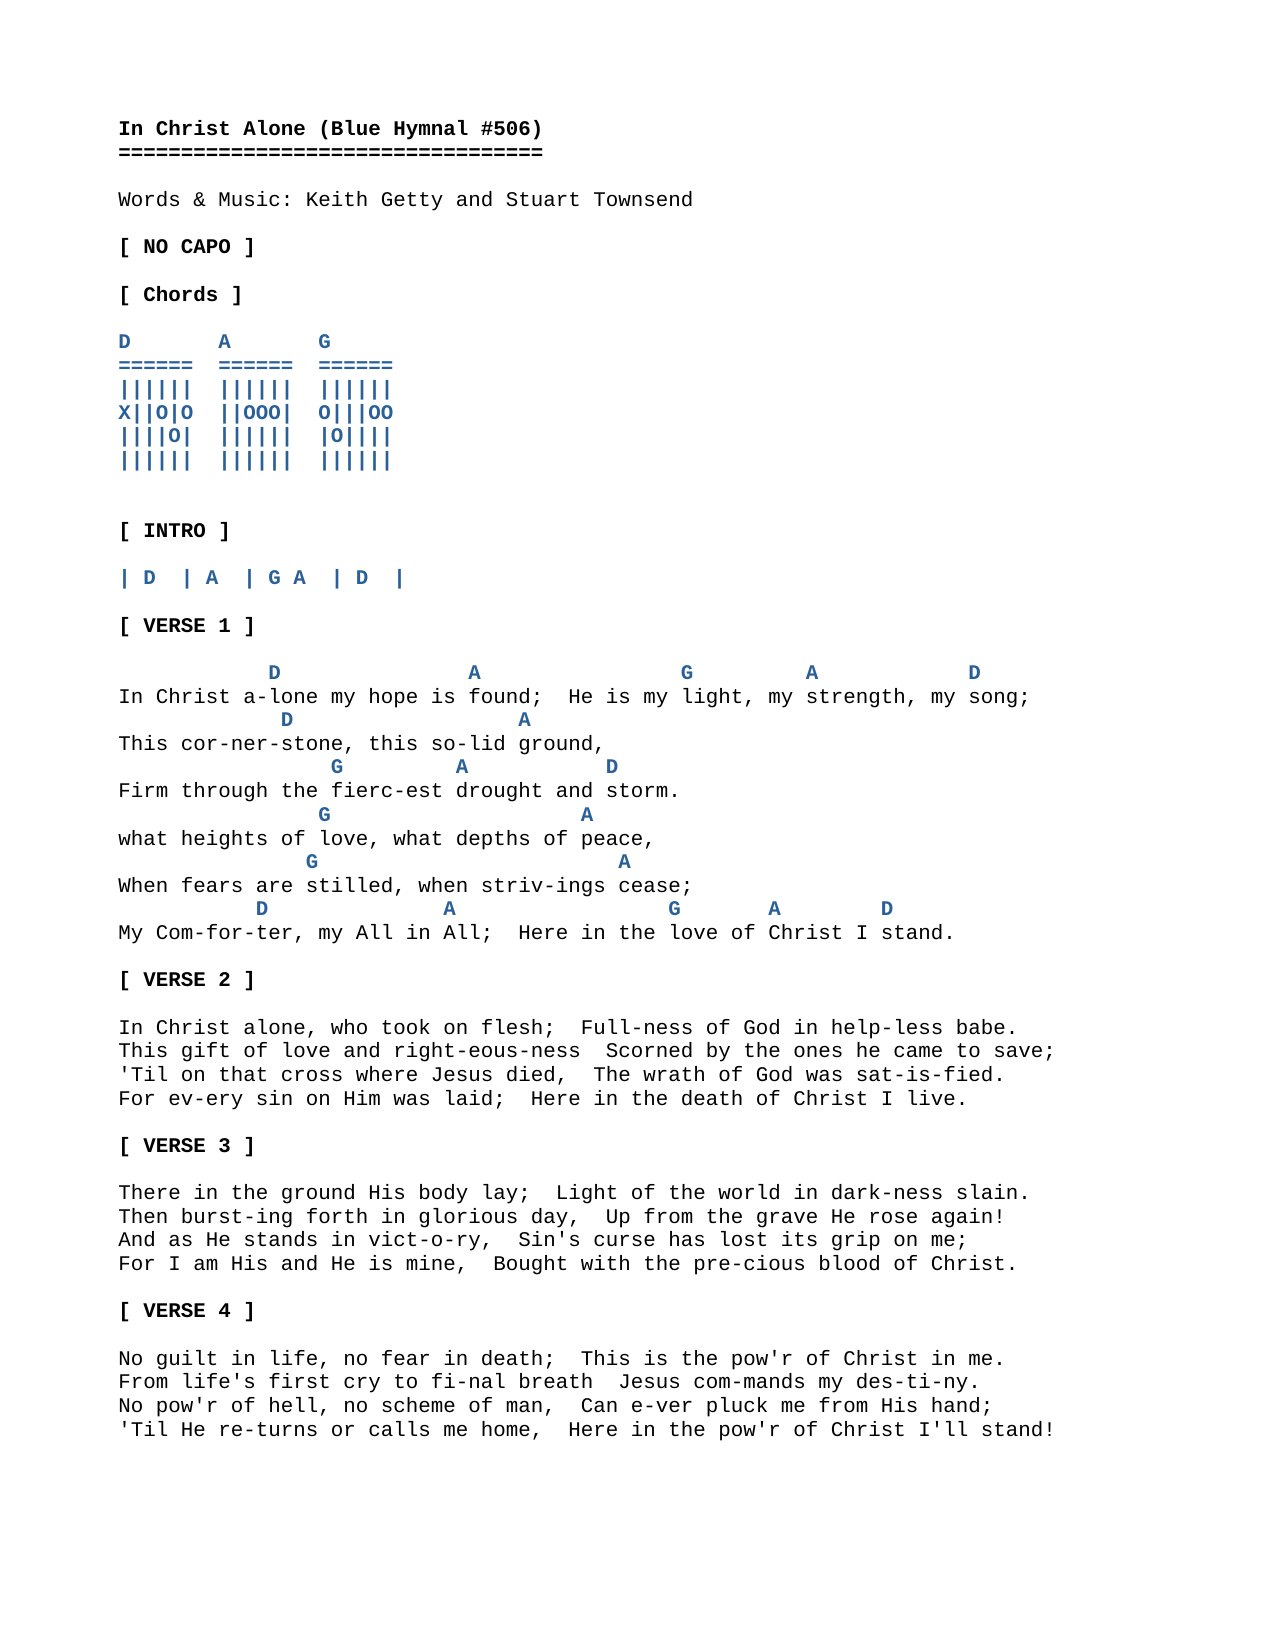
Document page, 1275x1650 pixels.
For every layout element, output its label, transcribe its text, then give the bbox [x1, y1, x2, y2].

text When fears are stilled, when striv-ings cease; [118, 875, 1157, 898]
text This gift of love and right-eous-ness Scorned by the ones he came to save; [118, 1040, 1157, 1064]
text [ VERSE 2 ] [118, 969, 1157, 993]
text D A G [118, 331, 1157, 354]
text For I am His and He is mine, Bought with the pre-cious blood of Christ. [118, 1253, 1157, 1277]
text [ VERSE 4 ] [118, 1300, 1157, 1324]
text what heights of love, what depths of peace, [118, 827, 1157, 851]
text [ Chords ] [118, 284, 1157, 307]
text [ INTRO ] [118, 520, 1157, 544]
text There in the ground His body lay; Light of the world in dark-ness slain. [118, 1182, 1157, 1206]
text G A D [118, 757, 1157, 780]
text |||||| |||||| |||||| [118, 378, 1157, 402]
text In Christ Alone (Blue Hymnal #506) [118, 118, 1157, 142]
text [ VERSE 1 ] [118, 615, 1157, 638]
text D A G A D [118, 898, 1157, 922]
text For ev-ery sin on Him was laid; Here in the death of Christ I live. [118, 1088, 1157, 1111]
text No guilt in life, no fear in death; This is the pow'r of Christ in me. [118, 1348, 1157, 1371]
text No pow'r of hell, no scheme of man, Can e-ver pluck me from His hand; [118, 1395, 1157, 1419]
text D A G A D [118, 662, 1157, 686]
text ================================== [118, 142, 1157, 165]
text G A [118, 804, 1157, 827]
text ====== ====== ====== [118, 354, 1157, 378]
text [ NO CAPO ] [118, 236, 1157, 260]
text 'Til on that cross where Jesus died, The wrath of God was sat-is-fied. [118, 1064, 1157, 1088]
text And as He stands in vict-o-ry, Sin's curse has lost its grip on me; [118, 1229, 1157, 1253]
text [ VERSE 3 ] [118, 1135, 1157, 1158]
text This cor-ner-stone, this so-lid ground, [118, 733, 1157, 757]
text G A [118, 851, 1157, 875]
text |||||| |||||| |||||| [118, 449, 1157, 473]
text Words & Music: Keith Getty and Stuart Townsend [118, 189, 1157, 213]
text X||O|O ||OOO| O|||OO [118, 402, 1157, 426]
text In Christ a-lone my hope is found; He is my light, my strength, my song; [118, 686, 1157, 709]
text | D | A | G A | D | [118, 567, 1157, 591]
text 'Til He re-turns or calls me home, Here in the pow'r of Christ I'll stand! [118, 1419, 1157, 1442]
text In Christ alone, who took on flesh; Full-ness of God in help-less babe. [118, 1017, 1157, 1040]
text My Com-for-ter, my All in All; Here in the love of Christ I stand. [118, 922, 1157, 946]
text ||||O| |||||| |O|||| [118, 426, 1157, 449]
text Then burst-ing forth in glorious day, Up from the grave He rose again! [118, 1206, 1157, 1229]
text From life's first cry to fi-nal breath Jesus com-mands my des-ti-ny. [118, 1371, 1157, 1395]
text Firm through the fierc-est drought and storm. [118, 780, 1157, 804]
text D A [118, 709, 1157, 733]
